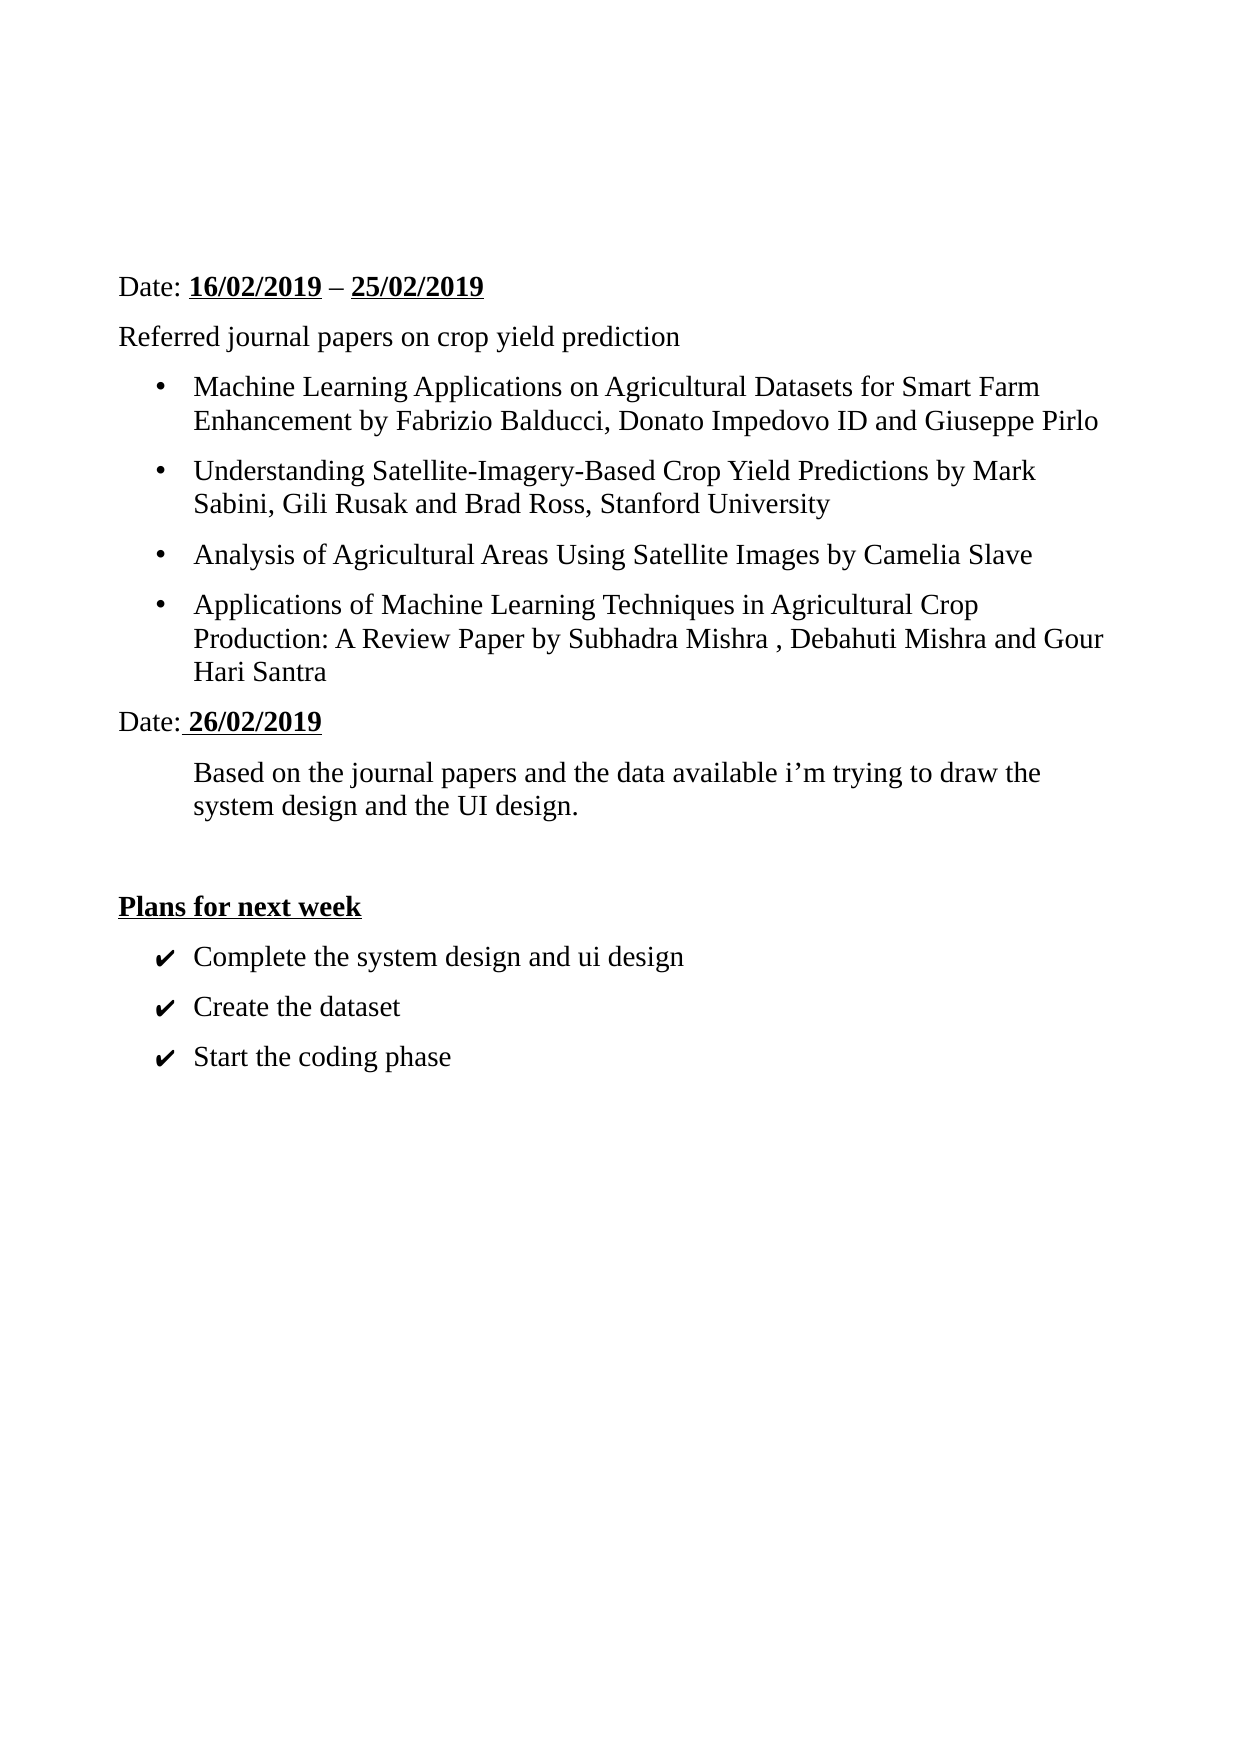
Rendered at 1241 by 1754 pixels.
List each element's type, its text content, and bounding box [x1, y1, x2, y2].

list Machine Learning Applications on Agricultural Datasets for Smart Farm Enhancement by Fabrizio Balducci, Donato Impedovo ID and Giuseppe Pirlo [156, 369, 1122, 436]
list Complete the system design and ui design [156, 939, 1122, 973]
text Referred journal papers on crop yield prediction [118, 319, 1122, 352]
list Applications of Machine Learning Techniques in Agricultural Crop Production: A Review Paper by Subhadra Mishra , Debahuti Mishra and Gour Hari Santra [156, 587, 1122, 688]
text Date: 16/02/2019 – 25/02/2019 [118, 269, 1122, 302]
list Start the coding phase [156, 1039, 1122, 1073]
text Date: 26/02/2019 [118, 704, 1122, 738]
list Based on the journal papers and the data available i’m trying to draw the system design and the UI design. [156, 755, 1122, 822]
list Understanding Satellite-Imagery-Based Crop Yield Predictions by Mark Sabini, Gili Rusak and Brad Ross, Stanford University [156, 453, 1122, 520]
list Analysis of Agricultural Areas Using Satellite Images by Camelia Slave [156, 537, 1122, 571]
text Plans for next week [118, 889, 1122, 922]
list Create the dataset [156, 989, 1122, 1023]
